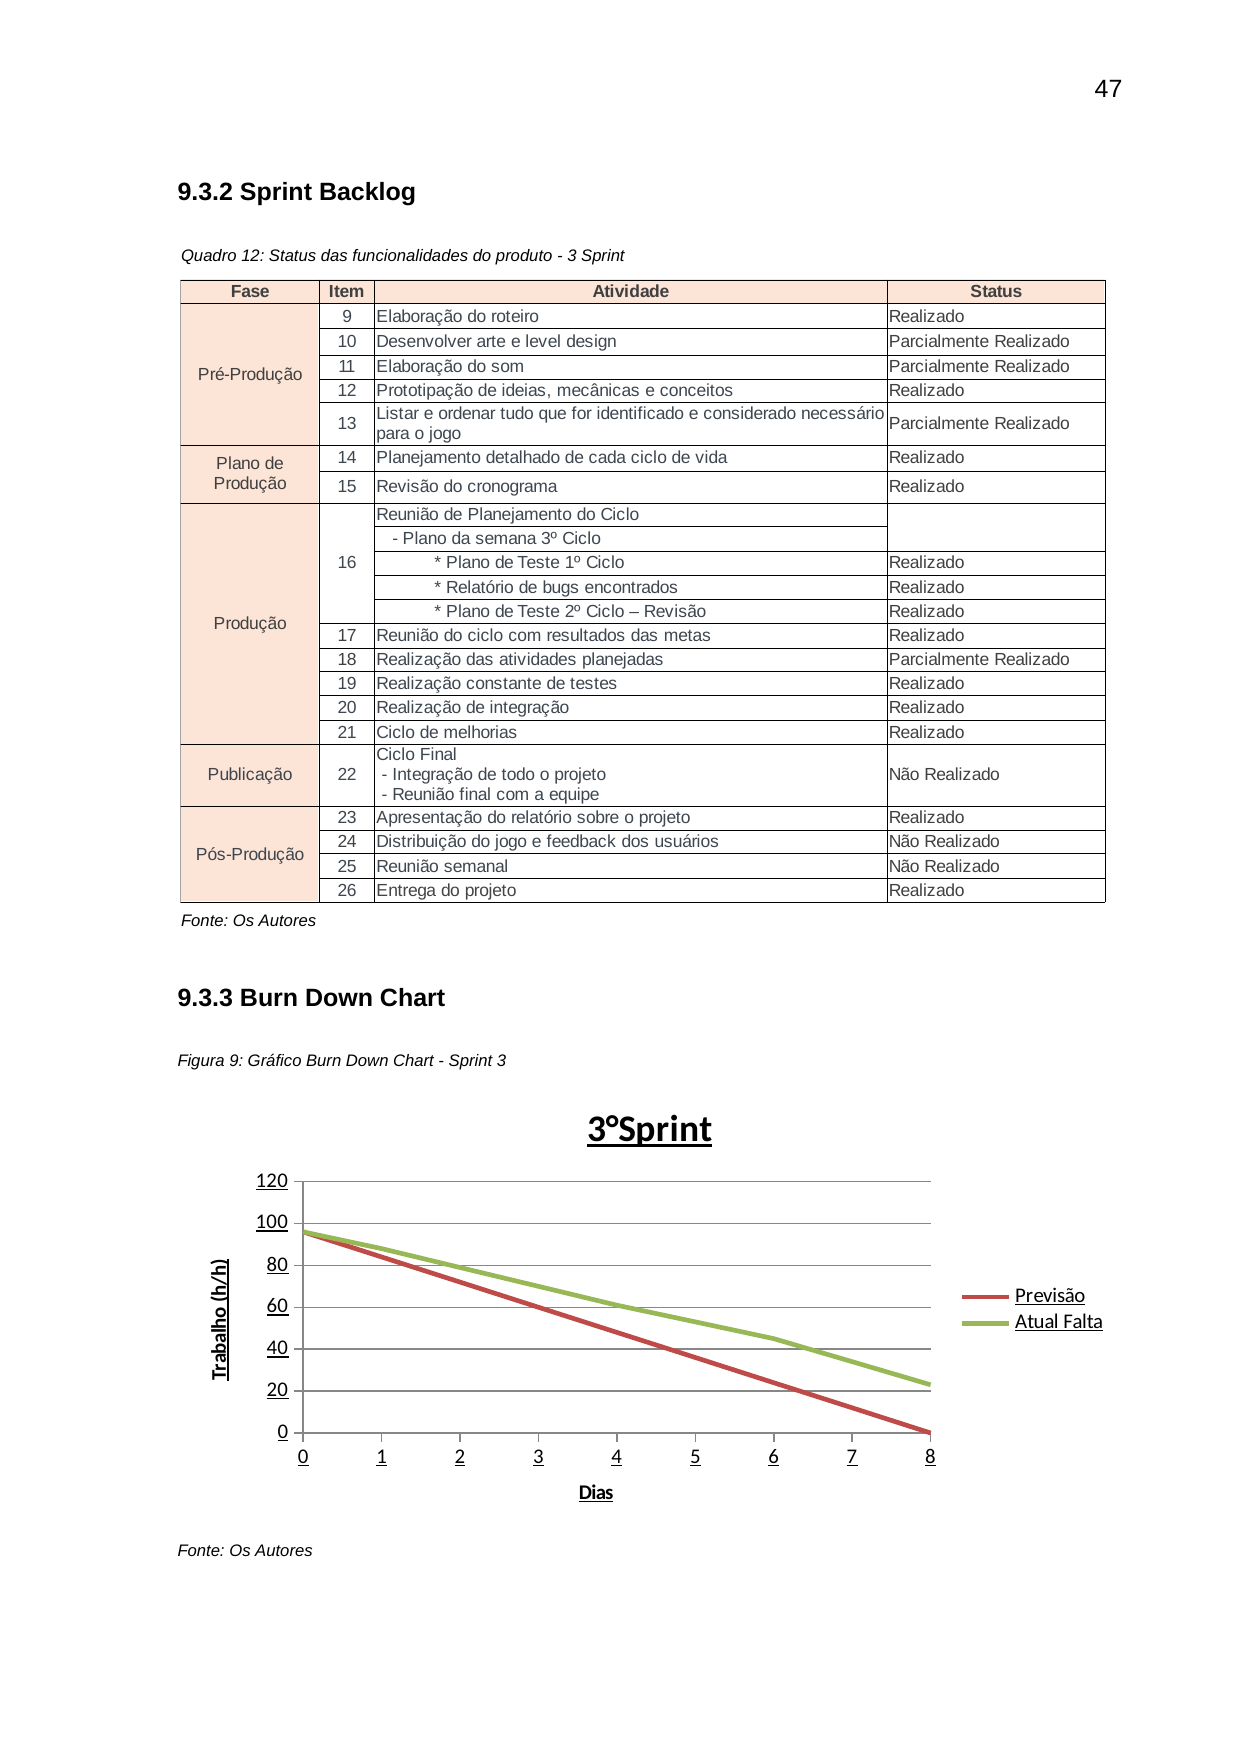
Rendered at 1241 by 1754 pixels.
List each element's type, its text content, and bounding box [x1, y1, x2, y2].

text Fonte: Os Autores [177, 1535, 1122, 1560]
subtitle 9.3.2 Sprint Backlog [177, 177, 1122, 206]
subtitle 9.3.3 Burn Down Chart [177, 233, 1122, 1012]
text Figura 9: Gráfico Burn Down Chart - Sprint 3 [177, 1051, 1122, 1070]
text Quadro 12: Status das funcionalidades do produto - 3 Sprint [181, 245, 1116, 264]
text Fonte: Os Autores [181, 280, 1116, 930]
